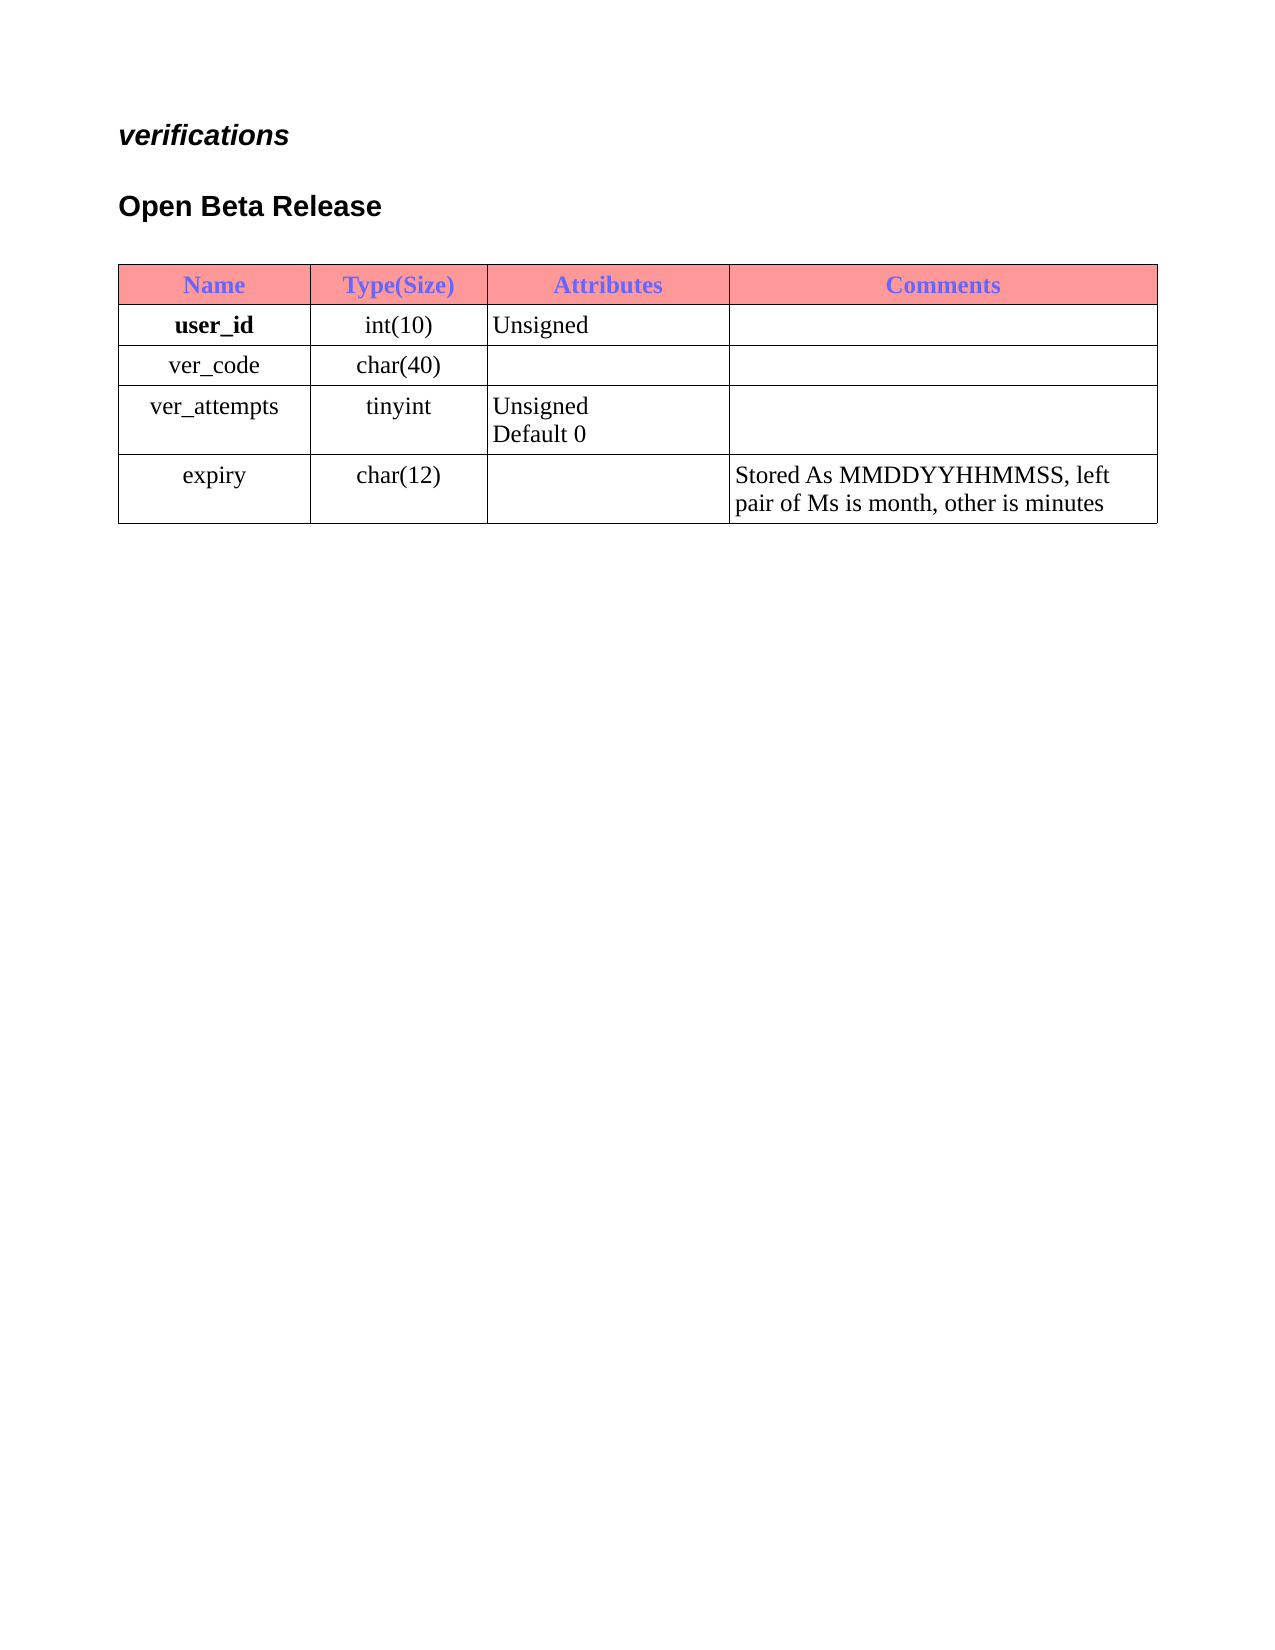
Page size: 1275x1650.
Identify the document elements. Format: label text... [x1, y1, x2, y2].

table_header Attributes [488, 265, 729, 304]
table_header Name [119, 265, 310, 304]
subtitle verifications [118, 118, 1157, 152]
table_cell char(12) [311, 455, 487, 523]
table_header Type(Size) [311, 265, 487, 304]
table_cell ver_code [119, 346, 310, 385]
table_cell Unsigned Default 0 [488, 386, 729, 454]
table_cell [730, 305, 1157, 344]
subtitle Open Beta Release [118, 189, 1157, 223]
table_cell [488, 455, 729, 523]
table_cell user_id [119, 305, 310, 344]
table_cell [488, 346, 729, 385]
table_cell tinyint [311, 386, 487, 454]
table_cell int(10) [311, 305, 487, 344]
table_cell [730, 346, 1157, 385]
table_cell Unsigned [488, 305, 729, 344]
table_cell ver_attempts [119, 386, 310, 454]
table_cell Stored As MMDDYYHHMMSS, left pair of Ms is month, other is minutes [730, 455, 1157, 523]
table_header Comments [730, 265, 1157, 304]
table_cell char(40) [311, 346, 487, 385]
table_cell expiry [119, 455, 310, 523]
table_cell [730, 386, 1157, 454]
